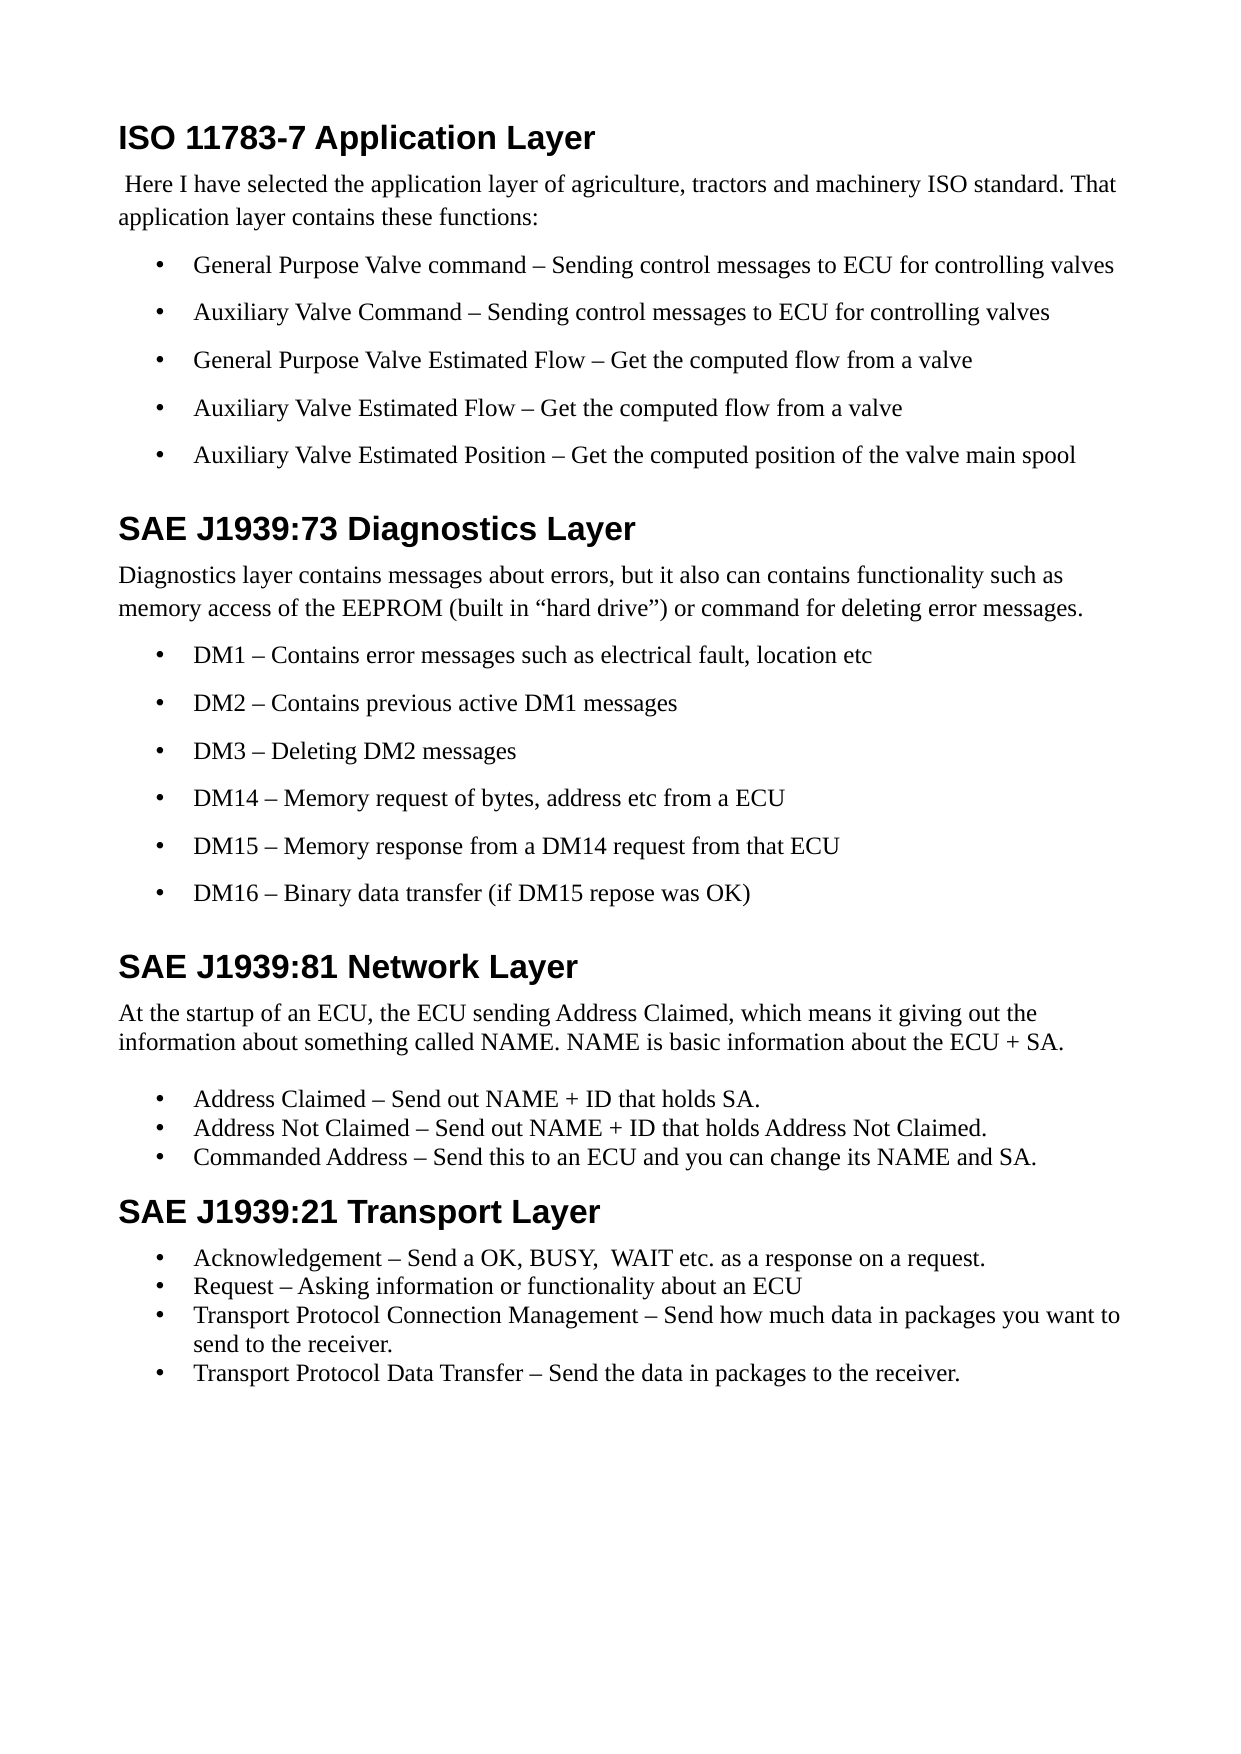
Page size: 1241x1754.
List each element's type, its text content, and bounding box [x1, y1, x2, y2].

list Request – Asking information or functionality about an ECU [156, 1271, 1122, 1300]
list DM2 – Contains previous active DM1 messages [156, 688, 1122, 717]
list Auxiliary Valve Estimated Flow – Get the computed flow from a valve [156, 393, 1122, 421]
list Commanded Address – Send this to an ECU and you can change its NAME and SA. [156, 1142, 1122, 1171]
list Address Not Claimed – Send out NAME + ID that holds Address Not Claimed. [156, 1113, 1122, 1142]
subtitle SAE J1939:81 Network Layer [118, 947, 1122, 986]
list DM16 – Binary data transfer (if DM15 repose was OK) [156, 878, 1122, 907]
text Diagnostics layer contains messages about errors, but it also can contains functionality such as memory access of the EEPROM (built in “hard drive”) or command for deleting error messages. [118, 560, 1122, 622]
list Auxiliary Valve Command – Sending control messages to ECU for controlling valves [156, 297, 1122, 326]
list Auxiliary Valve Estimated Position – Get the computed position of the valve main spool [156, 440, 1122, 469]
list Address Claimed – Send out NAME + ID that holds SA. [156, 1084, 1122, 1113]
list General Purpose Valve Estimated Flow – Get the computed flow from a valve [156, 345, 1122, 374]
list Transport Protocol Connection Management – Send how much data in packages you want to send to the receiver. [156, 1300, 1122, 1358]
list Acknowledgement – Send a OK, BUSY, WAIT etc. as a response on a request. [156, 1243, 1122, 1271]
list DM15 – Memory response from a DM14 request from that ECU [156, 831, 1122, 860]
list DM1 – Contains error messages such as electrical fault, location etc [156, 641, 1122, 669]
list DM3 – Deleting DM2 messages [156, 736, 1122, 764]
subtitle ISO 11783-7 Application Layer [118, 118, 1122, 157]
text At the startup of an ECU, the ECU sending Address Claimed, which means it giving out the information about something called NAME. NAME is basic information about the ECU + SA. [118, 998, 1122, 1056]
subtitle SAE J1939:73 Diagnostics Layer [118, 509, 1122, 547]
list DM14 – Memory request of bytes, address etc from a ECU [156, 783, 1122, 812]
list General Purpose Valve command – Sending control messages to ECU for controlling valves [156, 250, 1122, 279]
subtitle SAE J1939:21 Transport Layer [118, 1191, 1122, 1230]
list Transport Protocol Data Transfer – Send the data in packages to the receiver. [156, 1358, 1122, 1386]
text Here I have selected the application layer of agriculture, tractors and machinery ISO standard. That application layer contains these functions: [118, 169, 1122, 231]
